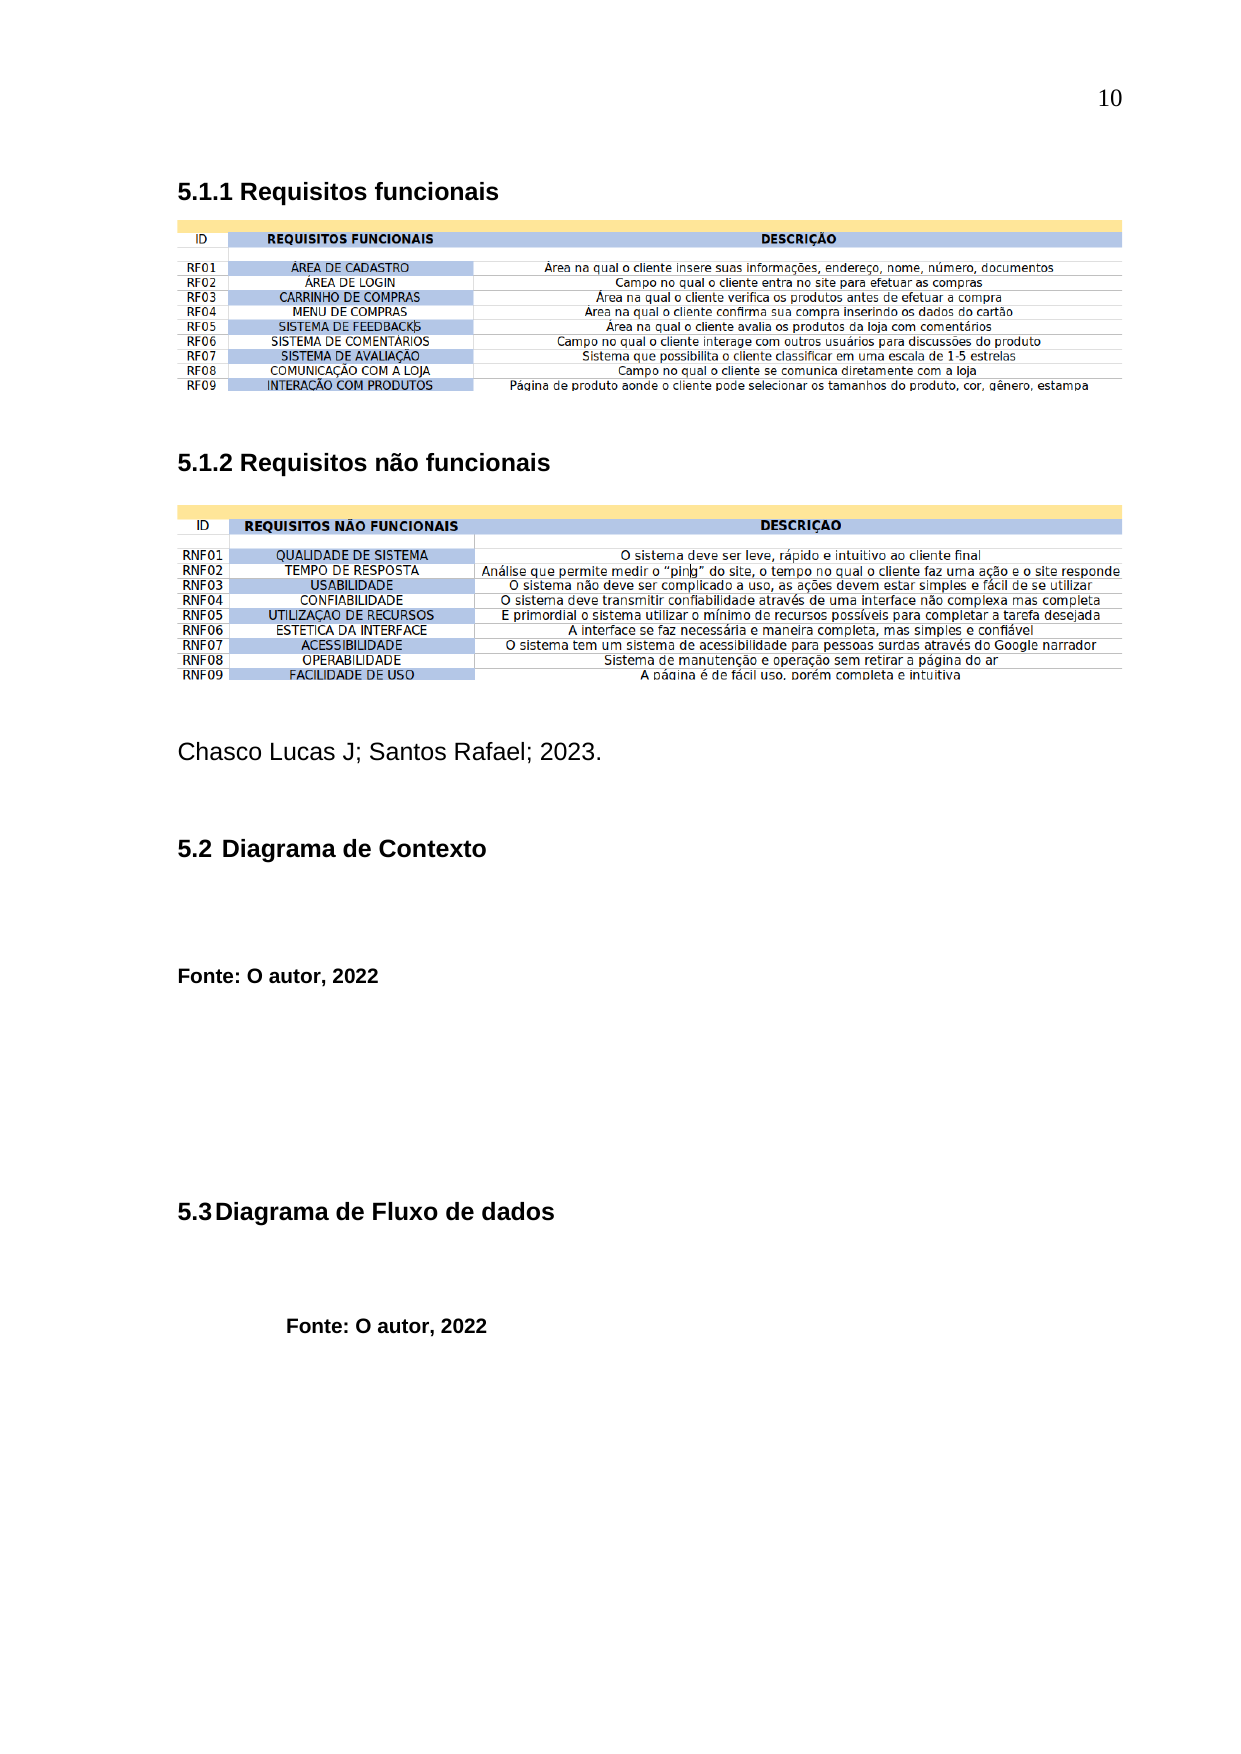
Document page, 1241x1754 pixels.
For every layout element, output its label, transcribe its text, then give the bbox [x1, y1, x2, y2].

text Chasco Lucas J; Santos Rafael; 2023. [177, 737, 1122, 766]
text Fonte: O autor, 2022 [177, 964, 1122, 988]
subtitle 5.1.2 Requisitos não funcionais [177, 448, 1122, 477]
picture [177, 505, 1123, 680]
subtitle 5.1.1 Requisitos funcionais [177, 177, 1122, 206]
text Fonte: O autor, 2022 [177, 1310, 1122, 1338]
picture [177, 220, 1123, 391]
subtitle Diagrama de Fluxo de dados [177, 1197, 1122, 1225]
subtitle Diagrama de Contexto [177, 834, 1122, 863]
